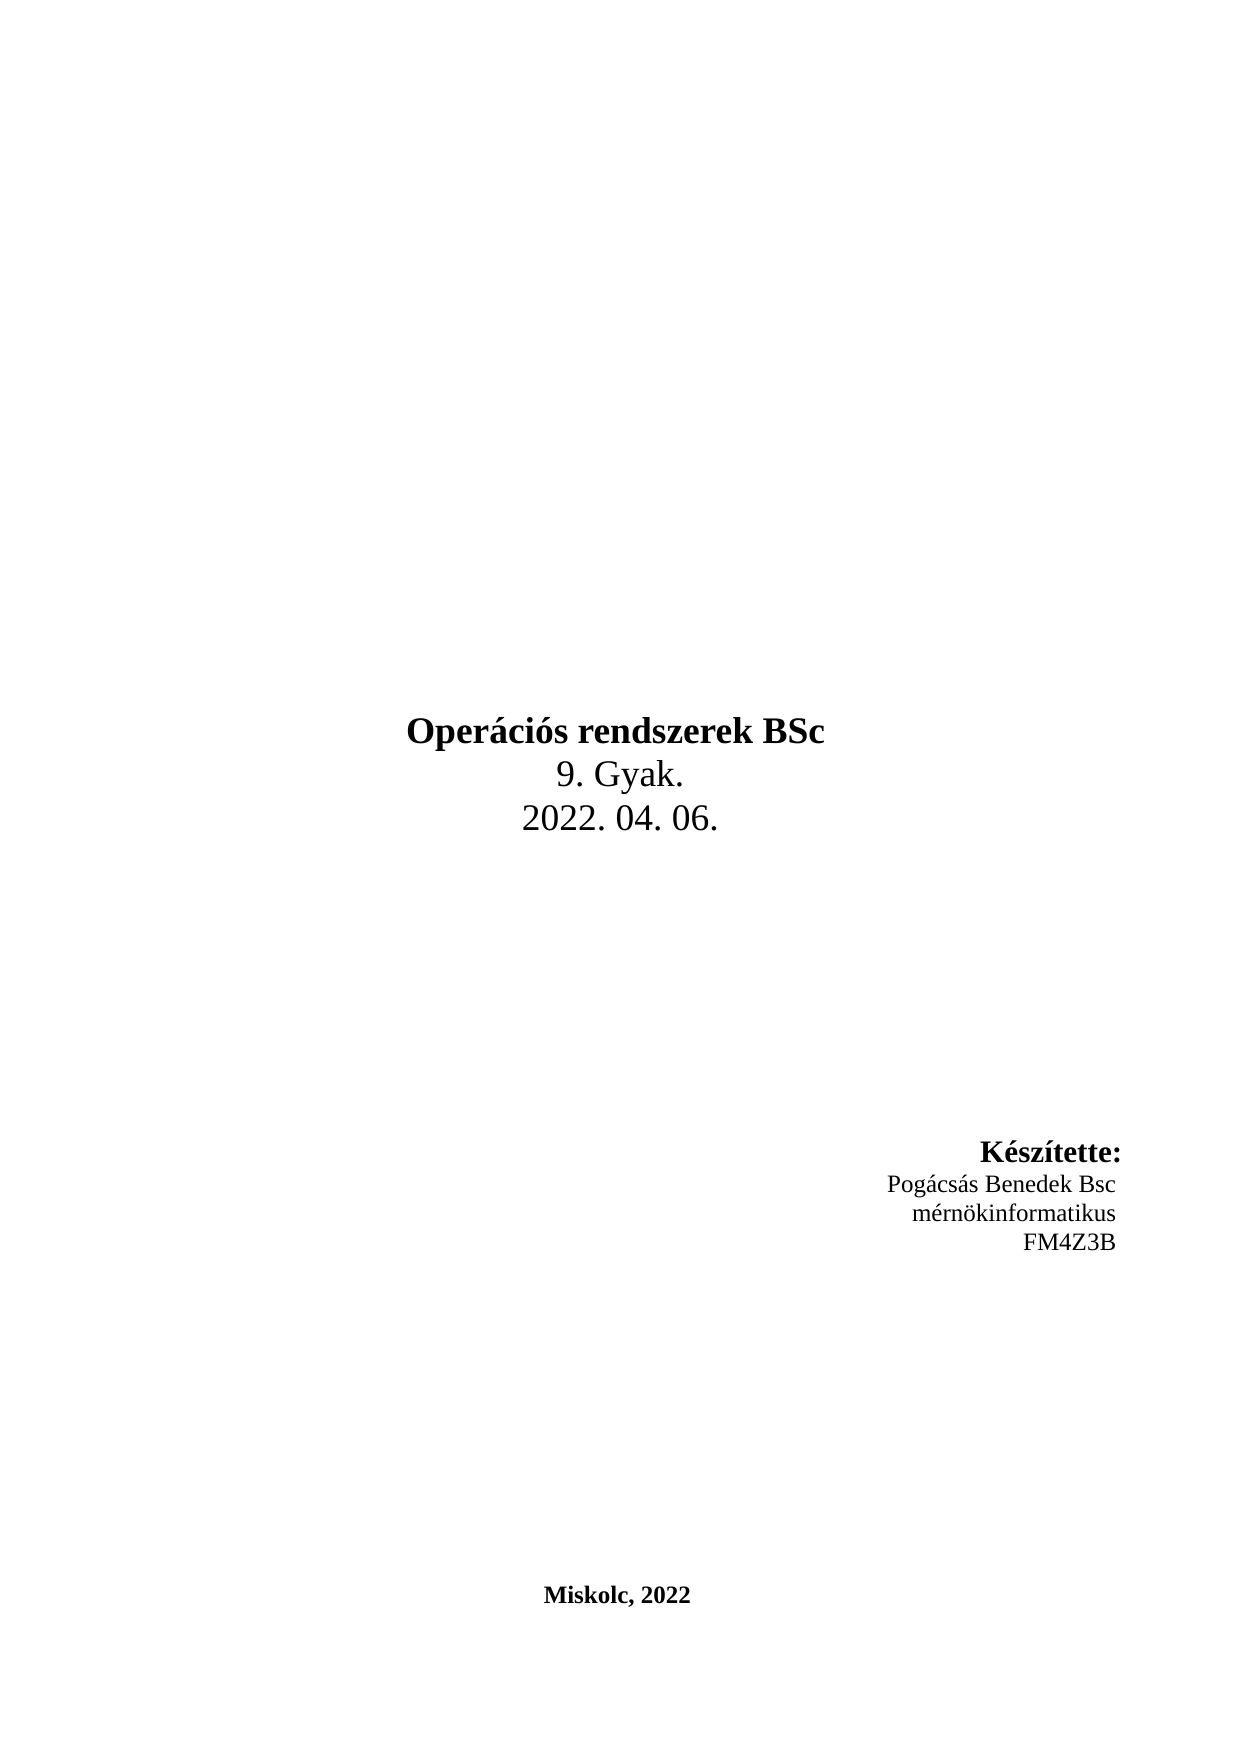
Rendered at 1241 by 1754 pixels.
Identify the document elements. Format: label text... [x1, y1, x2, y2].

text Operációs rendszerek BSc [118, 709, 1122, 752]
text 9. Gyak. [118, 752, 1122, 795]
text mérnökinformatikus [118, 1198, 1122, 1227]
text Miskolc, 2022 [118, 1580, 1122, 1609]
text Készítette: [118, 1133, 1122, 1169]
text 2022. 04. 06. [118, 795, 1122, 838]
text Pogácsás Benedek Bsc [118, 1169, 1122, 1198]
text FM4Z3B [118, 1227, 1122, 1256]
